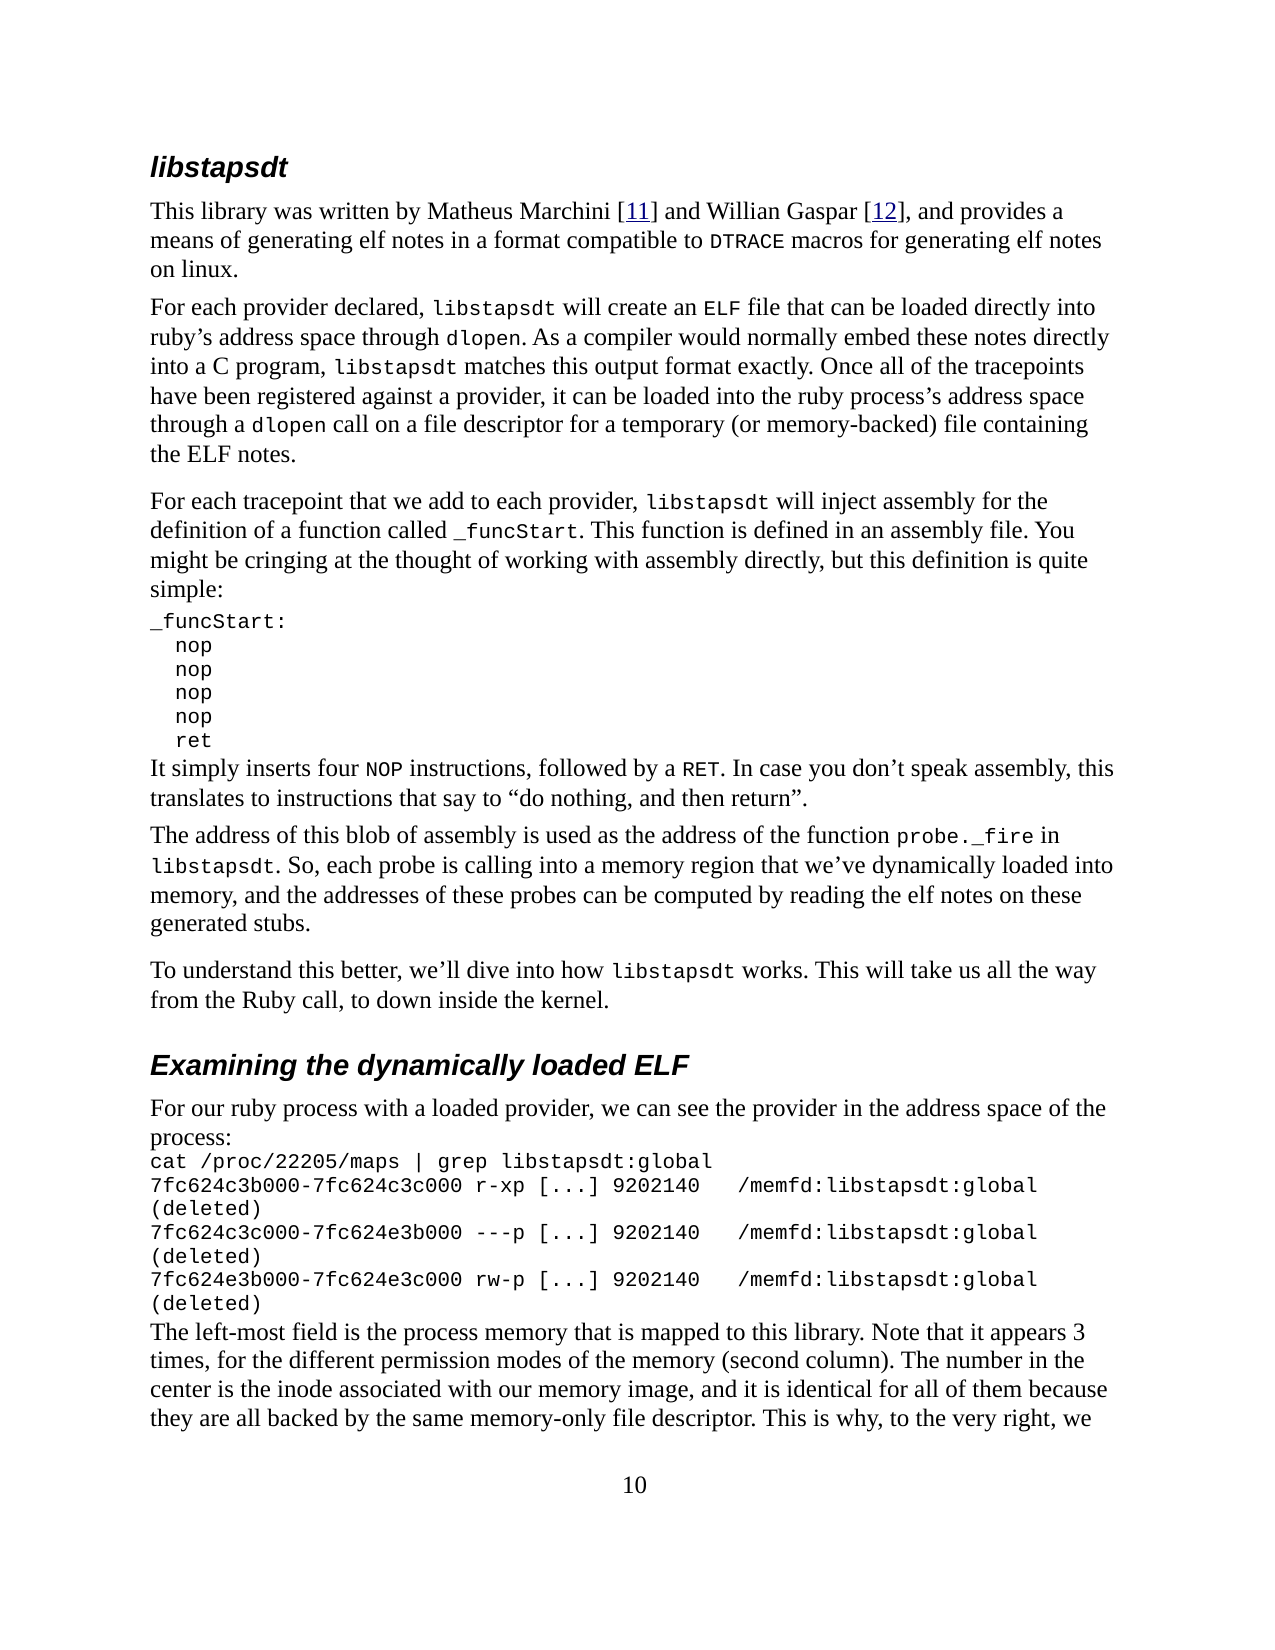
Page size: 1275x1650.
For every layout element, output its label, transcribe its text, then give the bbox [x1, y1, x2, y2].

text This library was written by Matheus Marchini [11] and Willian Gaspar [12], and provides a means of generating elf notes in a format compatible to DTRACE macros for generating elf notes on linux. [150, 196, 1125, 283]
text The left-most field is the process memory that is mapped to this library. Note that it appears 3 times, for the different permission modes of the memory (second column). The number in the center is the inode associated with our memory image, and it is identical for all of them because they are all backed by the same memory-only file descriptor. This is why, to the very right, we [150, 1317, 1125, 1432]
text cat /proc/22205/maps | grep libstapsdt:global [150, 1151, 1125, 1175]
text It simply inserts four NOP instructions, followed by a RET. In case you don’t speak assembly, this translates to instructions that say to “do nothing, and then return”. [150, 753, 1125, 812]
text 7fc624c3c000-7fc624e3b000 ---p [...] 9202140 /memfd:libstapsdt:global (deleted) [150, 1222, 1125, 1269]
text nop [150, 659, 1125, 682]
text For each tracepoint that we add to each provider, libstapsdt will inject assembly for the definition of a function called _funcStart. This function is defined in an assembly file. You might be cringing at the thought of working with assembly directly, but this definition is quite simple: [150, 486, 1125, 602]
text nop [150, 682, 1125, 706]
text The address of this blob of assembly is used as the address of the function probe._fire in libstapsdt. So, each probe is calling into a memory region that we’ve dynamically loaded into memory, and the addresses of these probes can be computed by reading the elf notes on these generated stubs. [150, 821, 1125, 937]
text ret [150, 730, 1125, 753]
text For our ruby process with a loaded provider, we can see the provider in the address space of the process: [150, 1093, 1125, 1151]
subtitle Examining the dynamically loaded ELF [150, 1047, 1125, 1081]
subtitle libstapsdt [150, 150, 1125, 183]
text nop [150, 635, 1125, 659]
text 7fc624c3b000-7fc624c3c000 r-xp [...] 9202140 /memfd:libstapsdt:global (deleted) [150, 1175, 1125, 1222]
text For each provider declared, libstapsdt will create an ELF file that can be loaded directly into ruby’s address space through dlopen. As a compiler would normally embed these notes directly into a C program, libstapsdt matches this output format exactly. Once all of the tracepoints have been registered against a provider, it can be loaded into the ruby process’s address space through a dlopen call on a file descriptor for a temporary (or memory-backed) file containing the ELF notes. [150, 292, 1125, 468]
text 7fc624e3b000-7fc624e3c000 rw-p [...] 9202140 /memfd:libstapsdt:global (deleted) [150, 1269, 1125, 1317]
text To understand this better, we’ll dive into how libstapsdt works. This will take us all the way from the Ruby call, to down inside the kernel. [150, 955, 1125, 1013]
text nop [150, 706, 1125, 730]
text _funcStart: [150, 611, 1125, 635]
